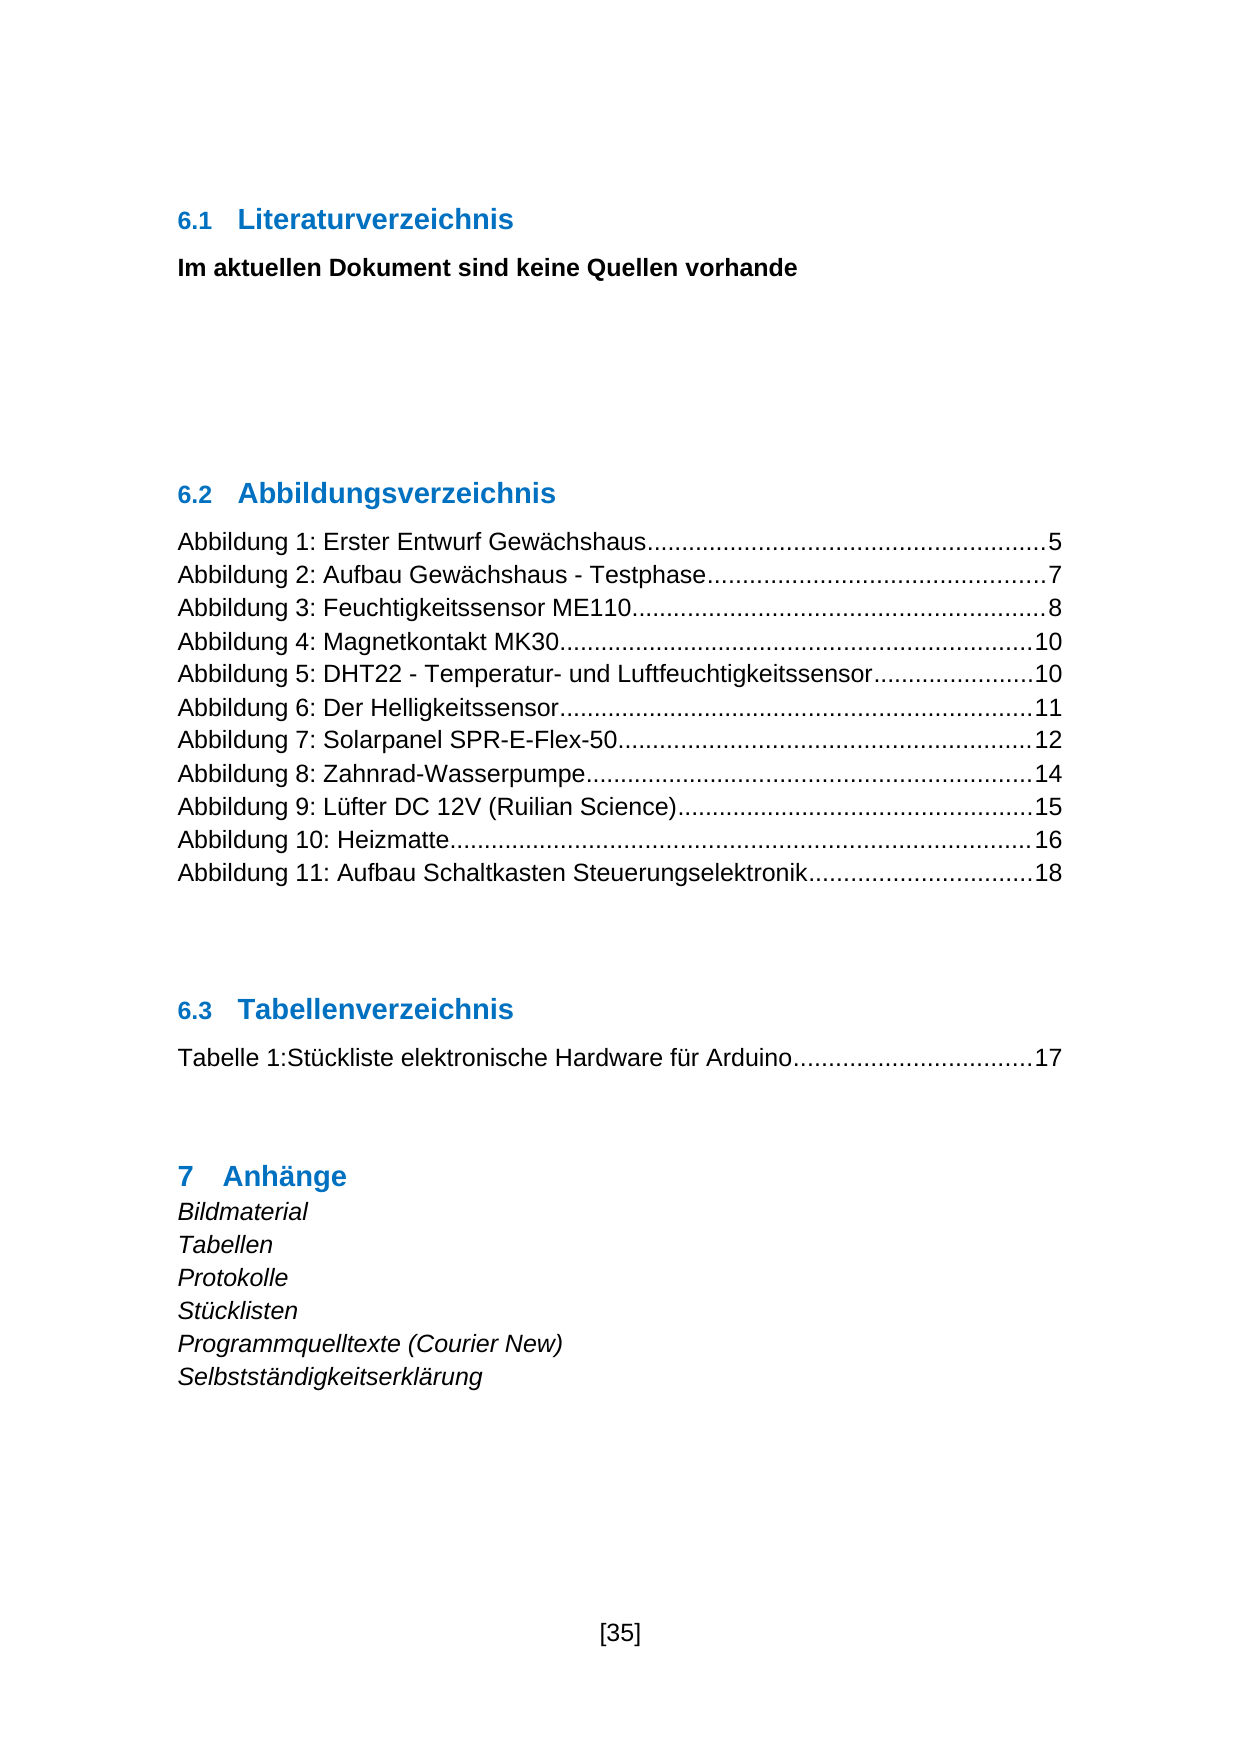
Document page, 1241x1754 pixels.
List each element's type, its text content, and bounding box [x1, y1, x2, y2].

text Abbildung 3: Feuchtigkeitssensor ME110 8 [177, 593, 1063, 622]
subtitle Tabellenverzeichnis [177, 992, 1063, 1025]
text Abbildung 4: Magnetkontakt MK30 10 [177, 626, 1063, 655]
text Tabellen [177, 1230, 1063, 1259]
text Stücklisten [177, 1296, 1063, 1325]
text Abbildung 5: DHT22 - Temperatur- und Luftfeuchtigkeitssensor 10 [177, 659, 1063, 688]
text Abbildung 9: Lüfter DC 12V (Ruilian Science) 15 [177, 792, 1063, 820]
text Abbildung 1: Erster Entwurf Gewächshaus 5 [177, 527, 1063, 556]
subtitle Literaturverzeichnis [177, 202, 1063, 236]
subtitle Abbildungsverzeichnis [177, 476, 1063, 510]
text Im aktuellen Dokument sind keine Quellen vorhande [177, 253, 1063, 282]
text Bildmaterial [177, 1197, 1063, 1226]
text Abbildung 11: Aufbau Schaltkasten Steuerungselektronik 18 [177, 858, 1063, 886]
text Programmquelltexte (Courier New) [177, 1329, 1063, 1358]
text Abbildung 6: Der Helligkeitssensor 11 [177, 692, 1063, 721]
text Abbildung 2: Aufbau Gewächshaus - Testphase 7 [177, 560, 1063, 589]
text Protokolle [177, 1263, 1063, 1292]
text Abbildung 10: Heizmatte 16 [177, 824, 1063, 853]
text Selbstständigkeitserklärung [177, 1362, 1063, 1391]
text Tabelle 1:Stückliste elektronische Hardware für Arduino 17 [177, 1043, 1063, 1071]
text Abbildung 7: Solarpanel SPR-E-Flex-50 12 [177, 726, 1063, 754]
subtitle Anhänge [177, 1159, 1063, 1192]
text Abbildung 8: Zahnrad-Wasserpumpe 14 [177, 758, 1063, 787]
